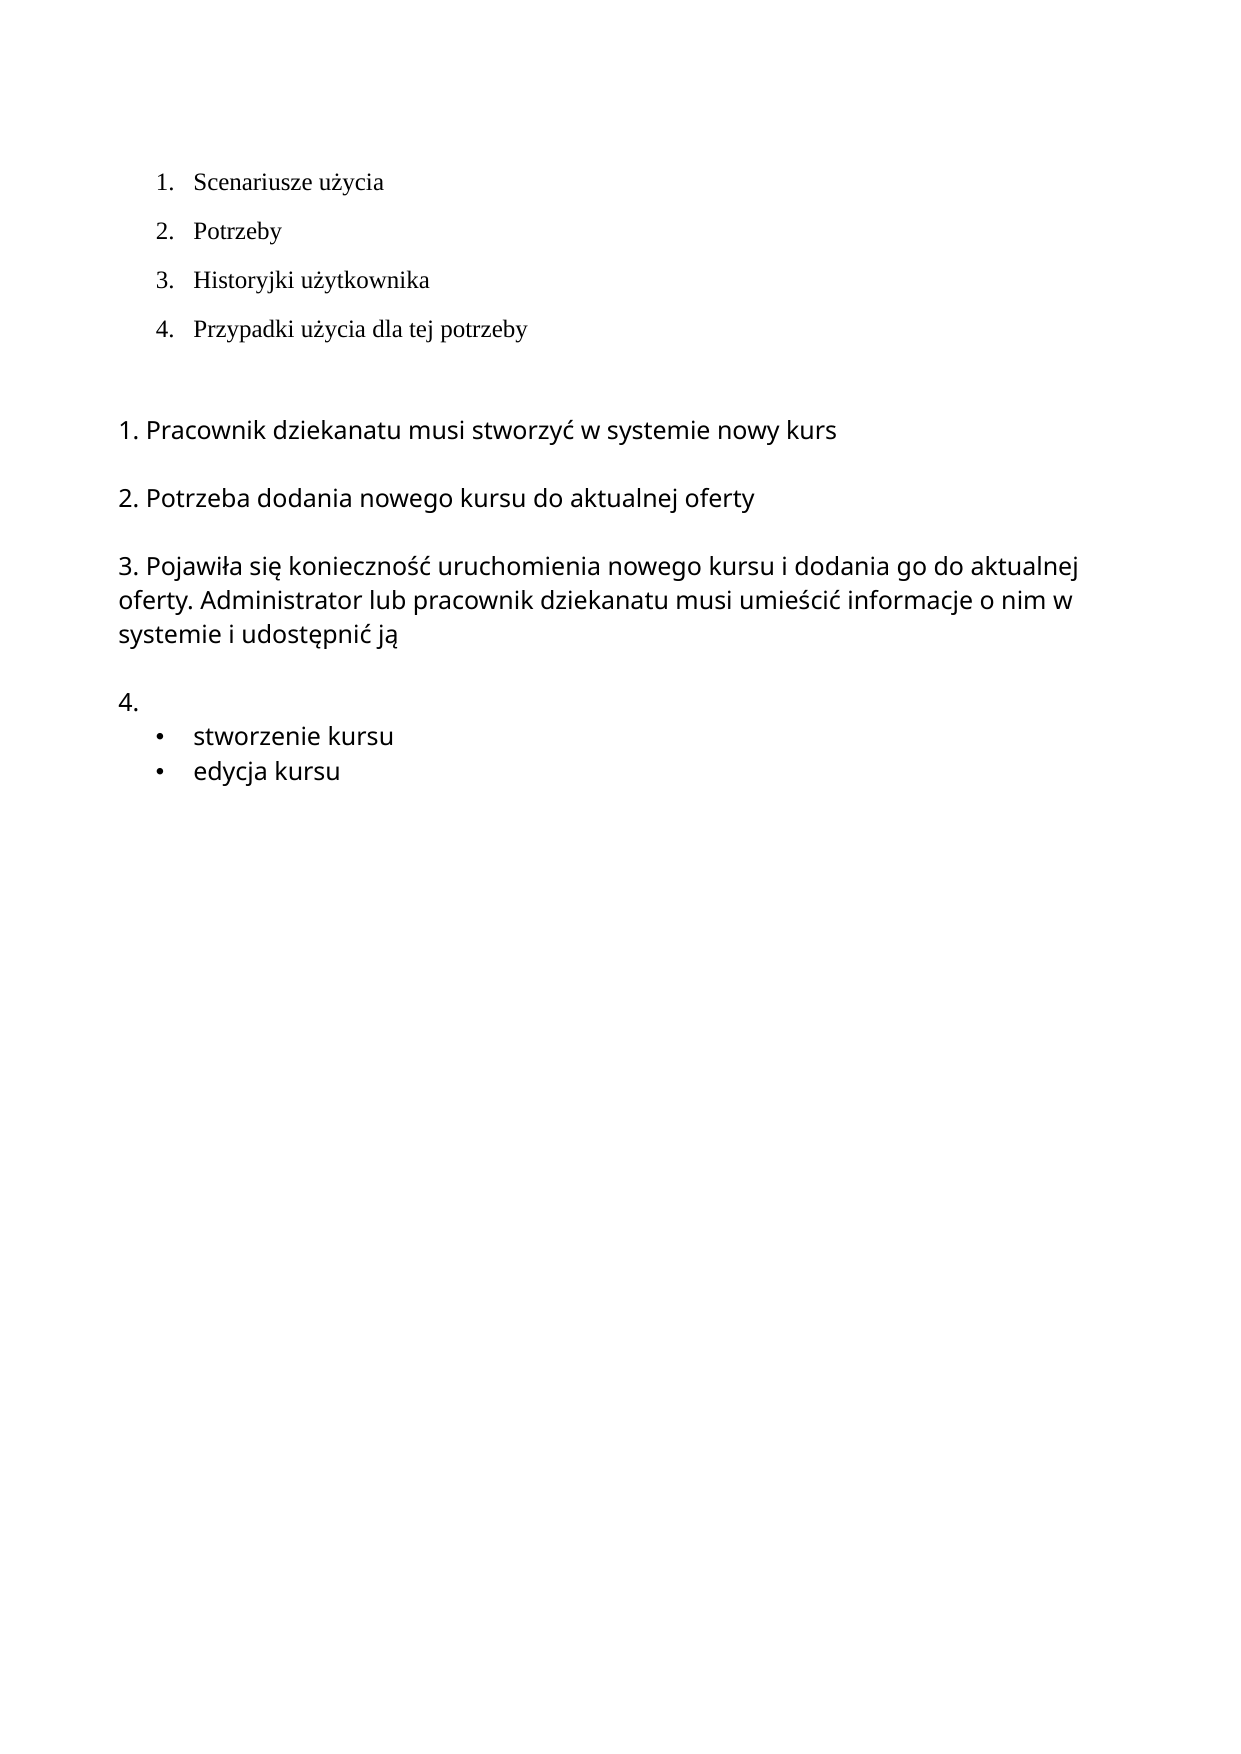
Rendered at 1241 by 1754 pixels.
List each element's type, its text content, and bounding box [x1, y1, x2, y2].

text 2. Potrzeba dodania nowego kursu do aktualnej oferty [118, 481, 1122, 515]
list Scenariusze użycia [156, 167, 1122, 196]
text 3. Pojawiła się konieczność uruchomienia nowego kursu i dodania go do aktualnej oferty. Administrator lub pracownik dziekanatu musi umieścić informacje o nim w systemie i udostępnić ją [118, 549, 1122, 651]
list Przypadki użycia dla tej potrzeby [156, 314, 1122, 343]
list stworzenie kursu [156, 719, 1122, 753]
list Potrzeby [156, 216, 1122, 245]
list edycja kursu [156, 753, 1122, 787]
text 1. Pracownik dziekanatu musi stworzyć w systemie nowy kurs [118, 412, 1122, 447]
list Historyjki użytkownika [156, 265, 1122, 294]
text 4. [118, 685, 1122, 719]
